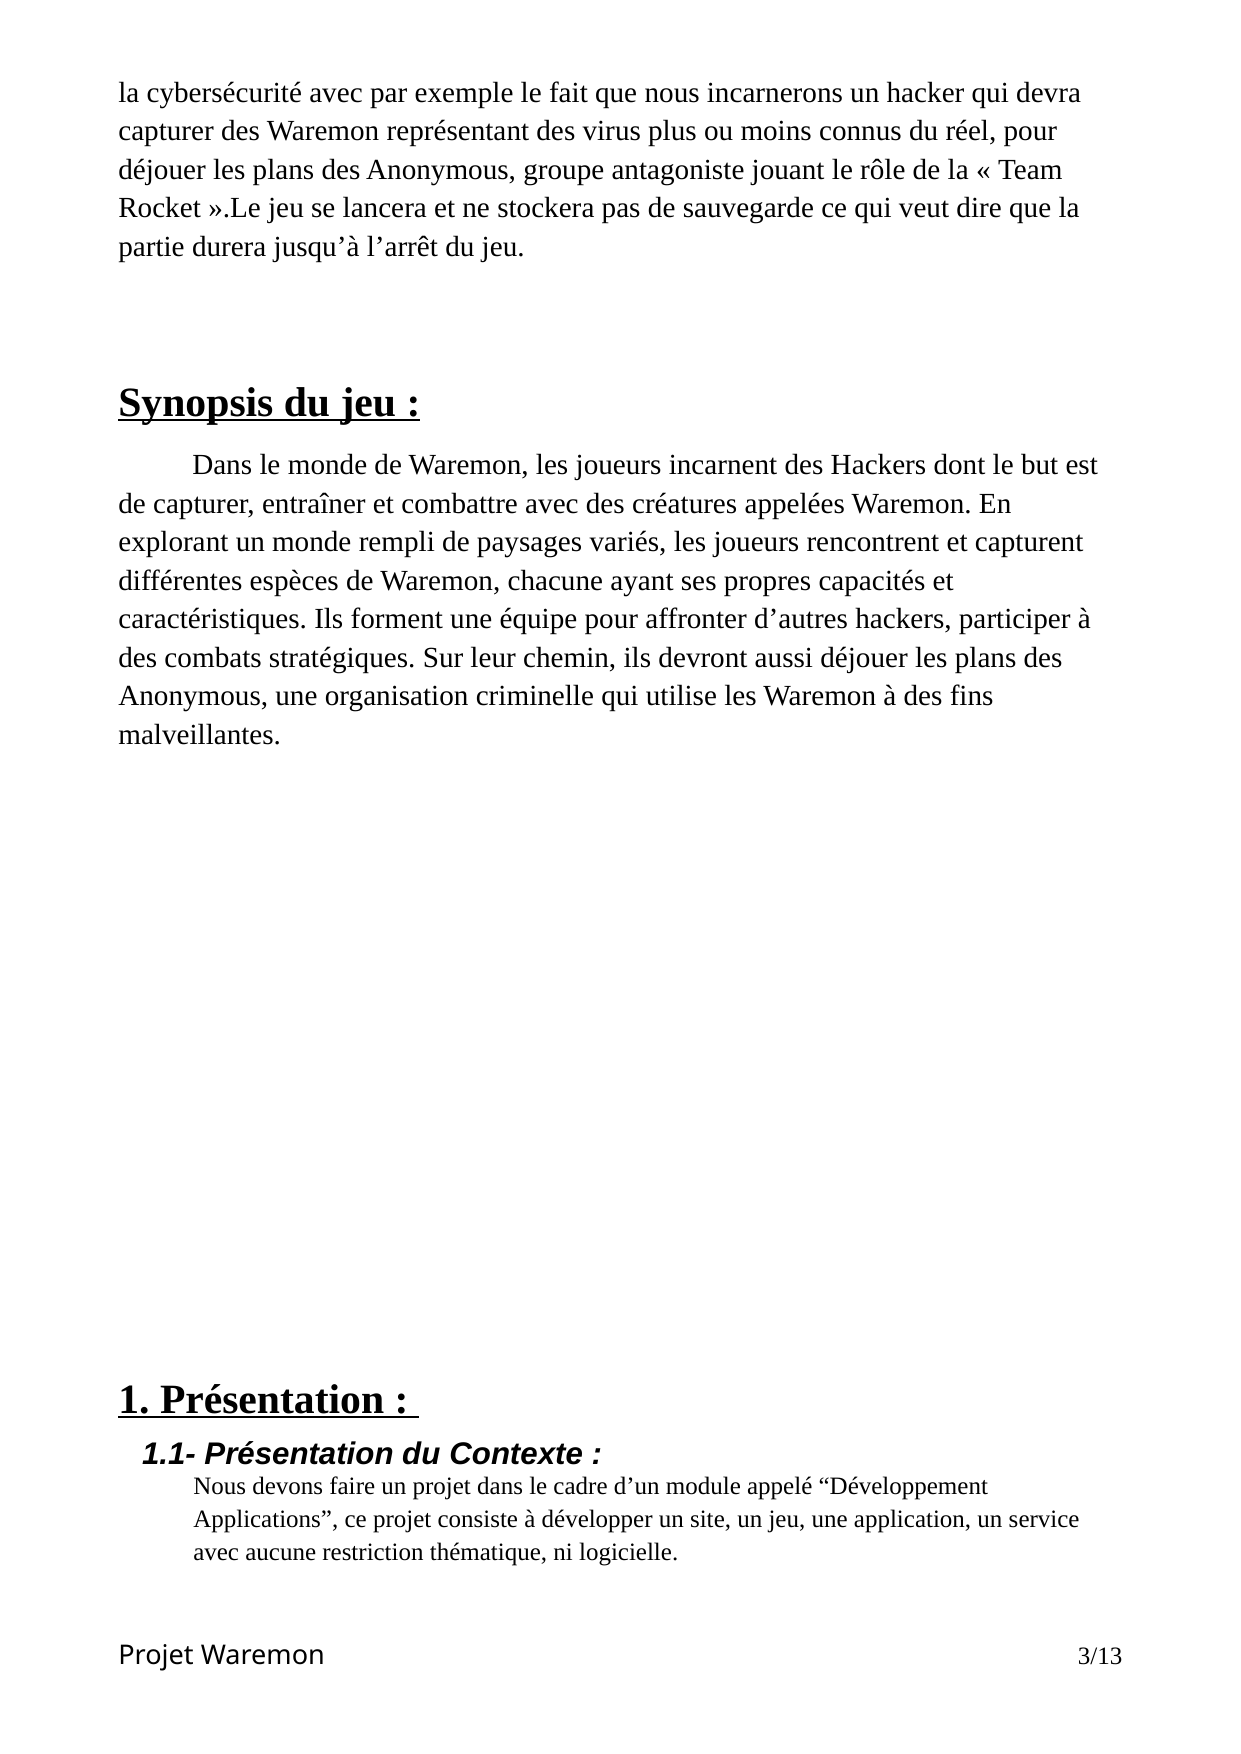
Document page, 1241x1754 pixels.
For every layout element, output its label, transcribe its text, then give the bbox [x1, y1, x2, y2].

subtitle 1. Présentation : [118, 1374, 1122, 1422]
subtitle 1.1- Présentation du Contexte : [142, 1435, 1122, 1471]
text Synopsis du jeu : [118, 377, 1122, 425]
text Nous devons faire un projet dans le cadre d’un module appelé “Développement Applications”, ce projet consiste à développer un site, un jeu, une application, un service avec aucune restriction thématique, ni logicielle. [193, 1471, 1122, 1566]
text Dans le monde de Waremon, les joueurs incarnent des Hackers dont le but est de capturer, entraîner et combattre avec des créatures appelées Waremon. En explorant un monde rempli de paysages variés, les joueurs rencontrent et capturent différentes espèces de Waremon, chacune ayant ses propres capacités et caractéristiques. Ils forment une équipe pour affronter d’autres hackers, participer à des combats stratégiques. Sur leur chemin, ils devront aussi déjouer les plans des Anonymous, une organisation criminelle qui utilise les Waremon à des fins malveillantes. [118, 447, 1122, 751]
text la cybersécurité avec par exemple le fait que nous incarnerons un hacker qui devra capturer des Waremon représentant des virus plus ou moins connus du réel, pour déjouer les plans des Anonymous, groupe antagoniste jouant le rôle de la « Team Rocket ».Le jeu se lancera et ne stockera pas de sauvegarde ce qui veut dire que la partie durera jusqu’à l’arrêt du jeu. [118, 75, 1122, 263]
